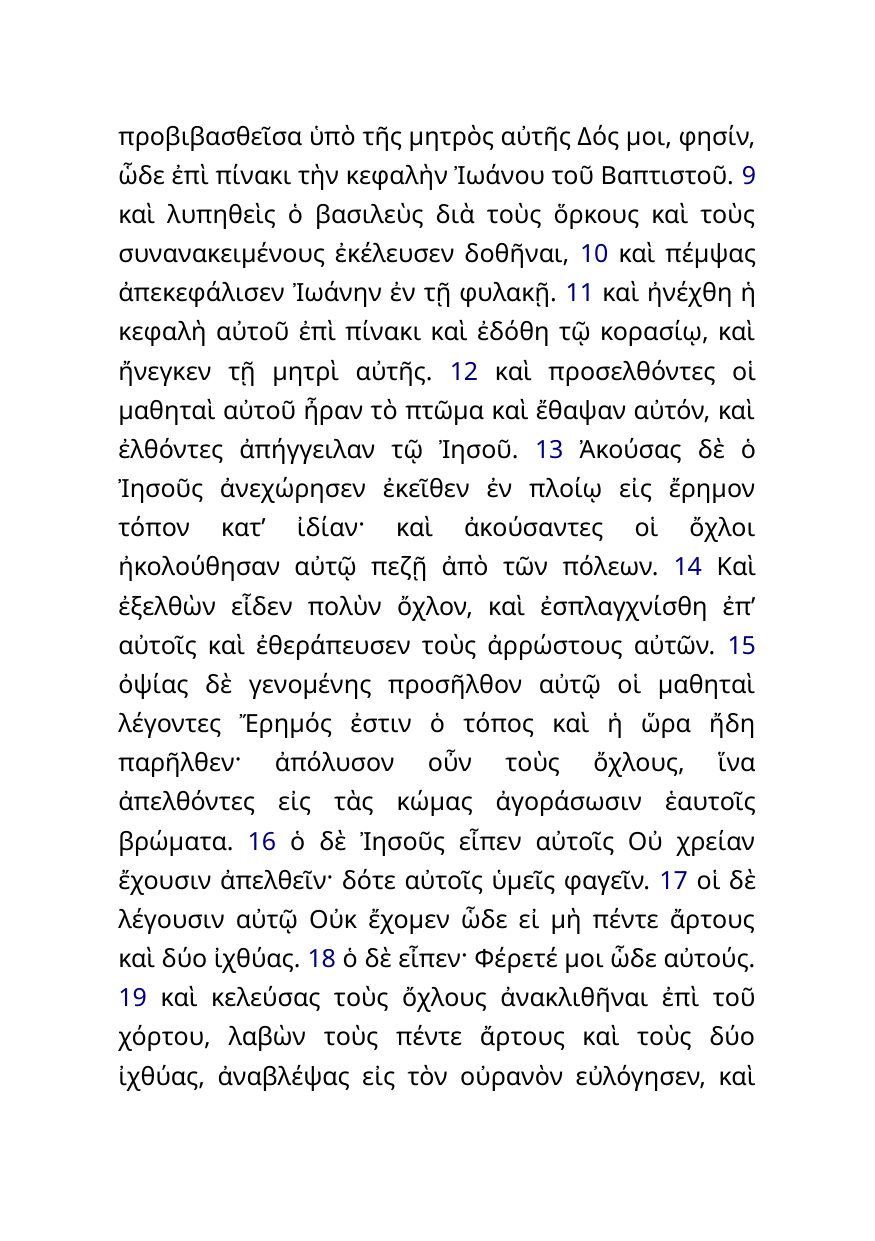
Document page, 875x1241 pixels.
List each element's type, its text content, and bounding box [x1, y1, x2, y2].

text προβιβασθεῖσα ὑπὸ τῆς μητρὸς αὐτῆς Δός μοι, φησίν, ὧδε ἐπὶ πίνακι τὴν κεφαλὴν Ἰωάνου τοῦ Βαπτιστοῦ. 9 καὶ λυπηθεὶς ὁ βασιλεὺς διὰ τοὺς ὅρκους καὶ τοὺς συνανακειμένους ἐκέλευσεν δοθῆναι, 10 καὶ πέμψας ἀπεκεφάλισεν Ἰωάνην ἐν τῇ φυλακῇ. 11 καὶ ἠνέχθη ἡ κεφαλὴ αὐτοῦ ἐπὶ πίνακι καὶ ἐδόθη τῷ κορασίῳ, καὶ ἤνεγκεν τῇ μητρὶ αὐτῆς. 12 καὶ προσελθόντες οἱ μαθηταὶ αὐτοῦ ἦραν τὸ πτῶμα καὶ ἔθαψαν αὐτόν, καὶ ἐλθόντες ἀπήγγειλαν τῷ Ἰησοῦ. 13 Ἀκούσας δὲ ὁ Ἰησοῦς ἀνεχώρησεν ἐκεῖθεν ἐν πλοίῳ εἰς ἔρημον τόπον κατ’ ἰδίαν· καὶ ἀκούσαντες οἱ ὄχλοι ἠκολούθησαν αὐτῷ πεζῇ ἀπὸ τῶν πόλεων. 14 Καὶ ἐξελθὼν εἶδεν πολὺν ὄχλον, καὶ ἐσπλαγχνίσθη ἐπ’ αὐτοῖς καὶ ἐθεράπευσεν τοὺς ἀρρώστους αὐτῶν. 15 ὀψίας δὲ γενομένης προσῆλθον αὐτῷ οἱ μαθηταὶ λέγοντες Ἔρημός ἐστιν ὁ τόπος καὶ ἡ ὥρα ἤδη παρῆλθεν· ἀπόλυσον οὖν τοὺς ὄχλους, ἵνα ἀπελθόντες εἰς τὰς κώμας ἀγοράσωσιν ἑαυτοῖς βρώματα. 16 ὁ δὲ Ἰησοῦς εἶπεν αὐτοῖς Οὐ χρείαν ἔχουσιν ἀπελθεῖν· δότε αὐτοῖς ὑμεῖς φαγεῖν. 17 οἱ δὲ λέγουσιν αὐτῷ Οὐκ ἔχομεν ὧδε εἰ μὴ πέντε ἄρτους καὶ δύο ἰχθύας. 18 ὁ δὲ εἶπεν· Φέρετέ μοι ὧδε αὐτούς. 19 καὶ κελεύσας τοὺς ὄχλους ἀνακλιθῆναι ἐπὶ τοῦ χόρτου, λαβὼν τοὺς πέντε ἄρτους καὶ τοὺς δύο ἰχθύας, ἀναβλέψας εἰς τὸν οὐρανὸν εὐλόγησεν, καὶ [118, 118, 756, 1092]
